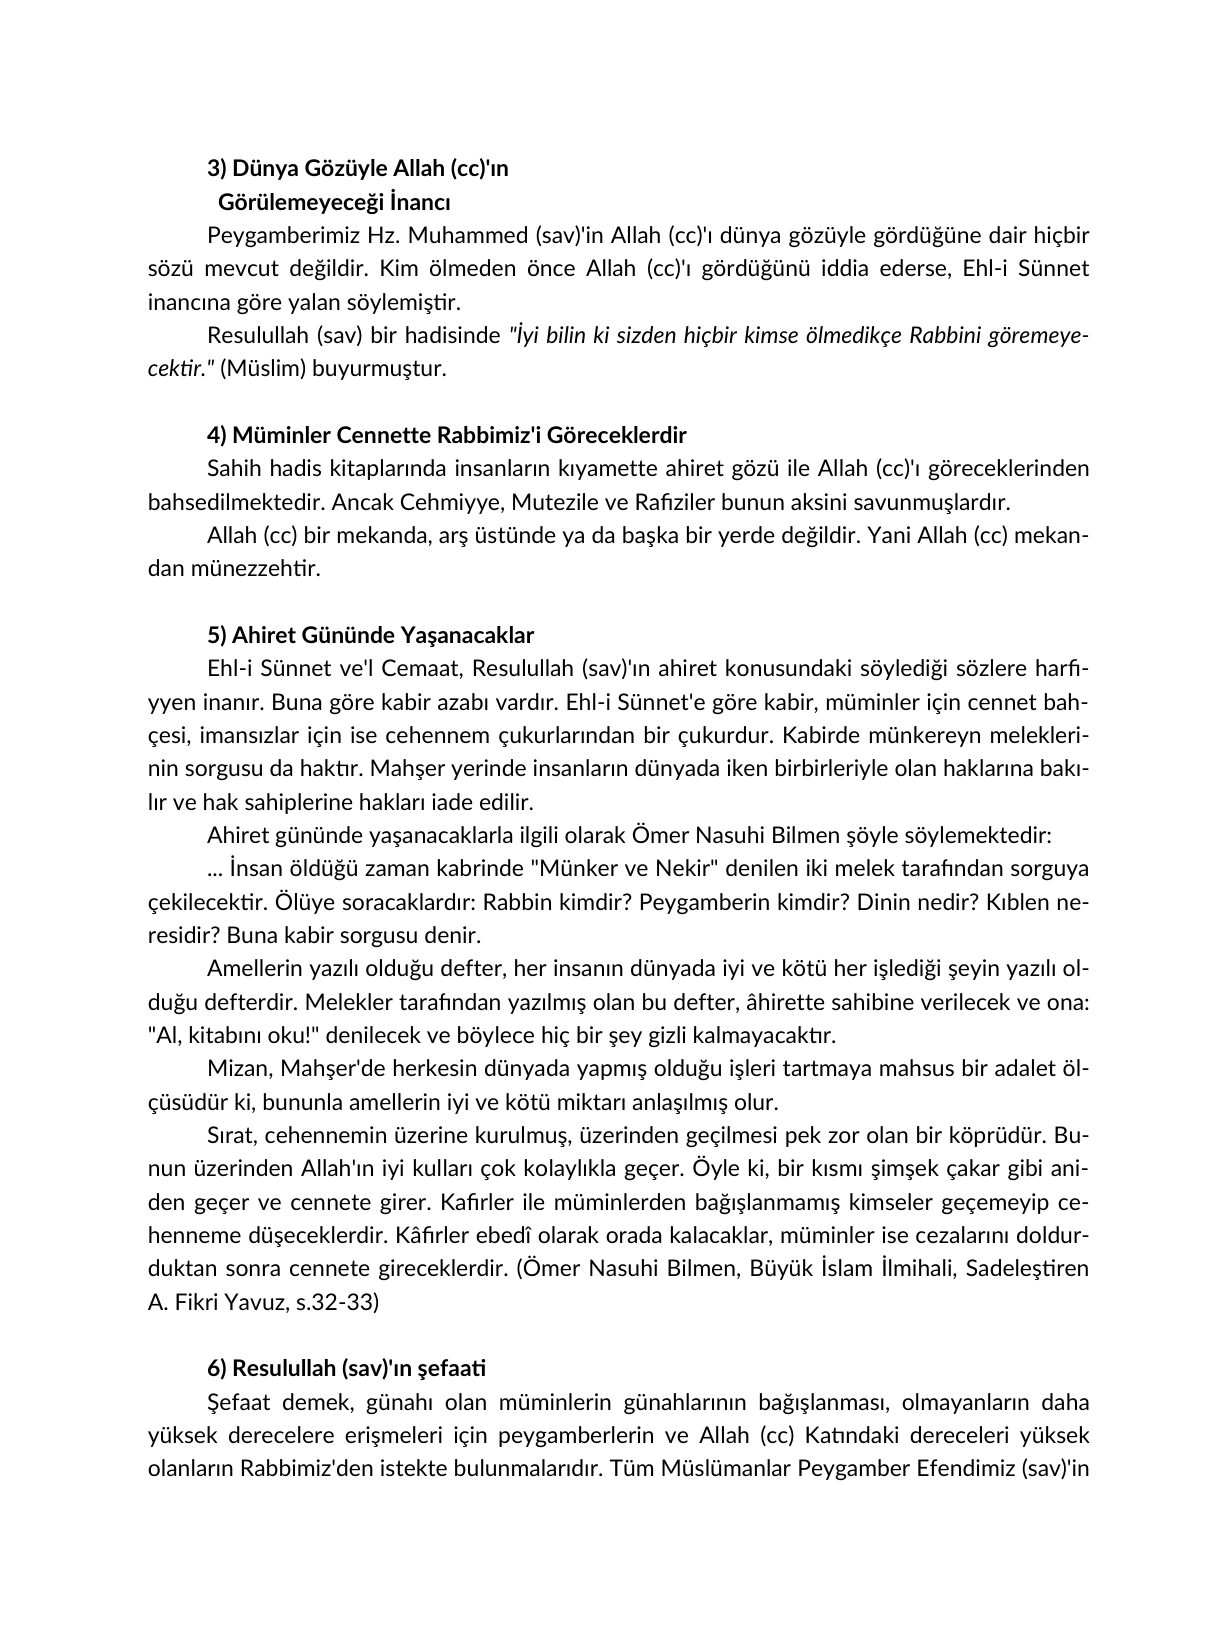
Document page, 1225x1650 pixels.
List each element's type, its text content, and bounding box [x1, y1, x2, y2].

text 6) Re­su­lul­lah (sav)'ın şe­fa­ati [148, 1350, 1090, 1383]
text Pey­gam­be­ri­miz Hz. Mu­ham­med (sav)'in Al­lah (cc)'ı dün­ya gö­züy­le gör­dü­ğü­ne da­ir hiç­bir sö­zü mev­cut de­ğil­dir. Kim öl­me­den ön­ce Al­lah (cc)'ı gör­dü­ğü­nü id­dia eder­se, Ehl-i Sün­net inan­cı­na gö­re ya­lan söy­le­miş­tir. [148, 217, 1090, 317]
text 5) Ahi­ret Gü­nün­de Ya­şa­na­cak­lar [148, 617, 1090, 650]
text Mi­zan, Mah­şer'de her­ke­sin dün­ya­da yap­mış ol­du­ğu iş­le­ri tart­ma­ya mah­sus bir ada­let öl­çü­sü­dür ki, bu­nun­la amel­le­rin iyi ve kö­tü mik­ta­rı an­la­şıl­mış olur. [148, 1050, 1090, 1117]
text Ahi­ret gü­nün­de ya­şa­na­cak­lar­la il­gi­li ola­rak Ömer Na­su­hi Bil­men şöy­le söy­le­mek­te­dir: [148, 817, 1090, 850]
text 4) Mü­min­ler Cen­net­te Rab­bi­miz'i Gö­re­cek­ler­dir [148, 417, 1090, 450]
text 3) Dün­ya Gö­züy­le Al­lah (cc)'ın [148, 150, 1090, 183]
text Şe­fa­at de­mek, gü­na­hı olan mü­min­le­rin gü­nah­la­rı­nın ba­ğış­lan­ma­sı, ol­ma­yan­la­rın da­ha yük­sek de­re­ce­le­re eriş­me­le­ri için pey­gam­ber­le­rin ve Al­lah (cc) K­a­tın­da­ki de­re­ce­le­ri yük­sek olan­la­rın Rab­bi­miz'den is­tek­te bu­lun­ma­la­rı­dır. Tüm Müs­lü­man­lar Pey­gam­ber Efen­di­miz (sav)'in [148, 1383, 1090, 1483]
text ... İn­san öl­dü­ğü za­man kab­rin­de "Mün­ker ve Ne­kir" de­ni­len iki me­lek ta­ra­fın­dan sor­gu­ya çe­ki­le­cek­tir. Ölü­ye so­ra­cak­lar­dır: Rab­bin kim­dir? Pey­gam­be­rin kim­dir? Di­nin ne­dir? Kıb­len ne­re­si­dir? Bu­na ka­bir sor­gu­su de­nir. [148, 850, 1090, 950]
text Sa­hih ha­dis ki­tap­la­rın­da in­san­la­rın kı­ya­met­te ahi­ret gö­zü ile Al­lah (cc)'ı gö­re­cek­le­rin­den bah­se­dil­mek­te­dir. An­cak Ceh­miy­ye, Mu­te­zi­le ve Ra­fi­zi­ler bu­nun ak­si­ni sa­vun­muş­lar­dır. [148, 450, 1090, 517]
text Sı­rat, ce­hen­ne­min üze­ri­ne ku­rul­muş, üze­rin­den ge­çil­me­si pek zor olan bir köp­rü­dür. Bu­nun üze­rin­den Al­lah'ın iyi kul­la­rı çok ko­lay­lık­la ge­çer. Öy­le ki, bir kıs­mı şim­şek ça­kar gi­bi ani­den ge­çer ve cen­ne­te gi­rer. Ka­fir­ler ile mü­min­ler­den ba­ğış­lan­ma­mış kim­se­ler ge­çe­me­yip ce­hen­ne­me dü­şe­cek­ler­dir. Kâ­fir­ler ebe­dî ola­rak ora­da ka­la­cak­lar, mü­min­ler ise ce­za­la­rı­nı dol­dur­duk­tan son­ra cen­ne­te gi­re­cek­ler­dir. (Ömer Na­su­hi Bil­men, Bü­yük İs­lam İl­mi­ha­li, Sa­de­leş­ti­ren A. Fik­ri Ya­vuz, s.32-33) [148, 1117, 1090, 1317]
text Ehl-i Sün­net ve'l Ce­ma­at, Re­su­lul­lah (sav)'ın ahi­ret ko­nu­sun­da­ki söy­le­di­ği söz­le­re har­fi­yyen ina­nır. Bu­na gö­re ka­bir aza­bı var­dır. Ehl-i Sün­net'e gö­re ka­bir, mü­min­ler için cen­net bah­çe­si, iman­sız­lar için ise ce­hen­nem çu­kur­la­rın­dan bir çu­kur­dur. Ka­bir­de mün­ke­reyn me­lek­le­ri­nin sor­gu­su da hak­tır. Mah­şer ye­rin­de in­san­la­rın dün­ya­da iken bir­bir­le­riy­le olan hak­la­rı­na ba­kı­lır ve hak sa­hip­le­ri­ne hak­la­rı ia­de edi­lir. [148, 650, 1090, 817]
text Amel­le­rin ya­zı­lı ol­du­ğu def­ter, her in­sa­nın dün­ya­da iyi ve kö­tü her iş­le­di­ği şe­yin ya­zı­lı ol­du­ğu def­ter­dir. Me­lek­ler ta­ra­fın­dan ya­zıl­mış olan bu def­ter, âhi­ret­te sa­hi­bi­ne ve­ri­le­cek ve ona: "Al, ki­ta­bı­nı oku!" de­ni­le­cek ve böy­le­ce hiç bir şey giz­li kal­ma­ya­cak­tır. [148, 950, 1090, 1050]
text Gö­rü­le­me­ye­ce­ği İnan­cı [148, 183, 1090, 217]
text Al­lah (cc) bir me­kan­da, arş üs­tün­de ya da baş­ka bir yer­de de­ğil­dir. Ya­ni Al­lah (cc) me­kan­dan mü­nez­zeh­tir. [148, 517, 1090, 583]
text Re­su­lul­lah (sav) bir ha­di­sin­de "İyi bi­lin ki siz­den hiç­bir kim­se öl­me­dik­çe Rab­bi­ni gö­re­me­ye­cek­tir." (Müs­lim) bu­yur­muş­tur. [148, 317, 1090, 383]
